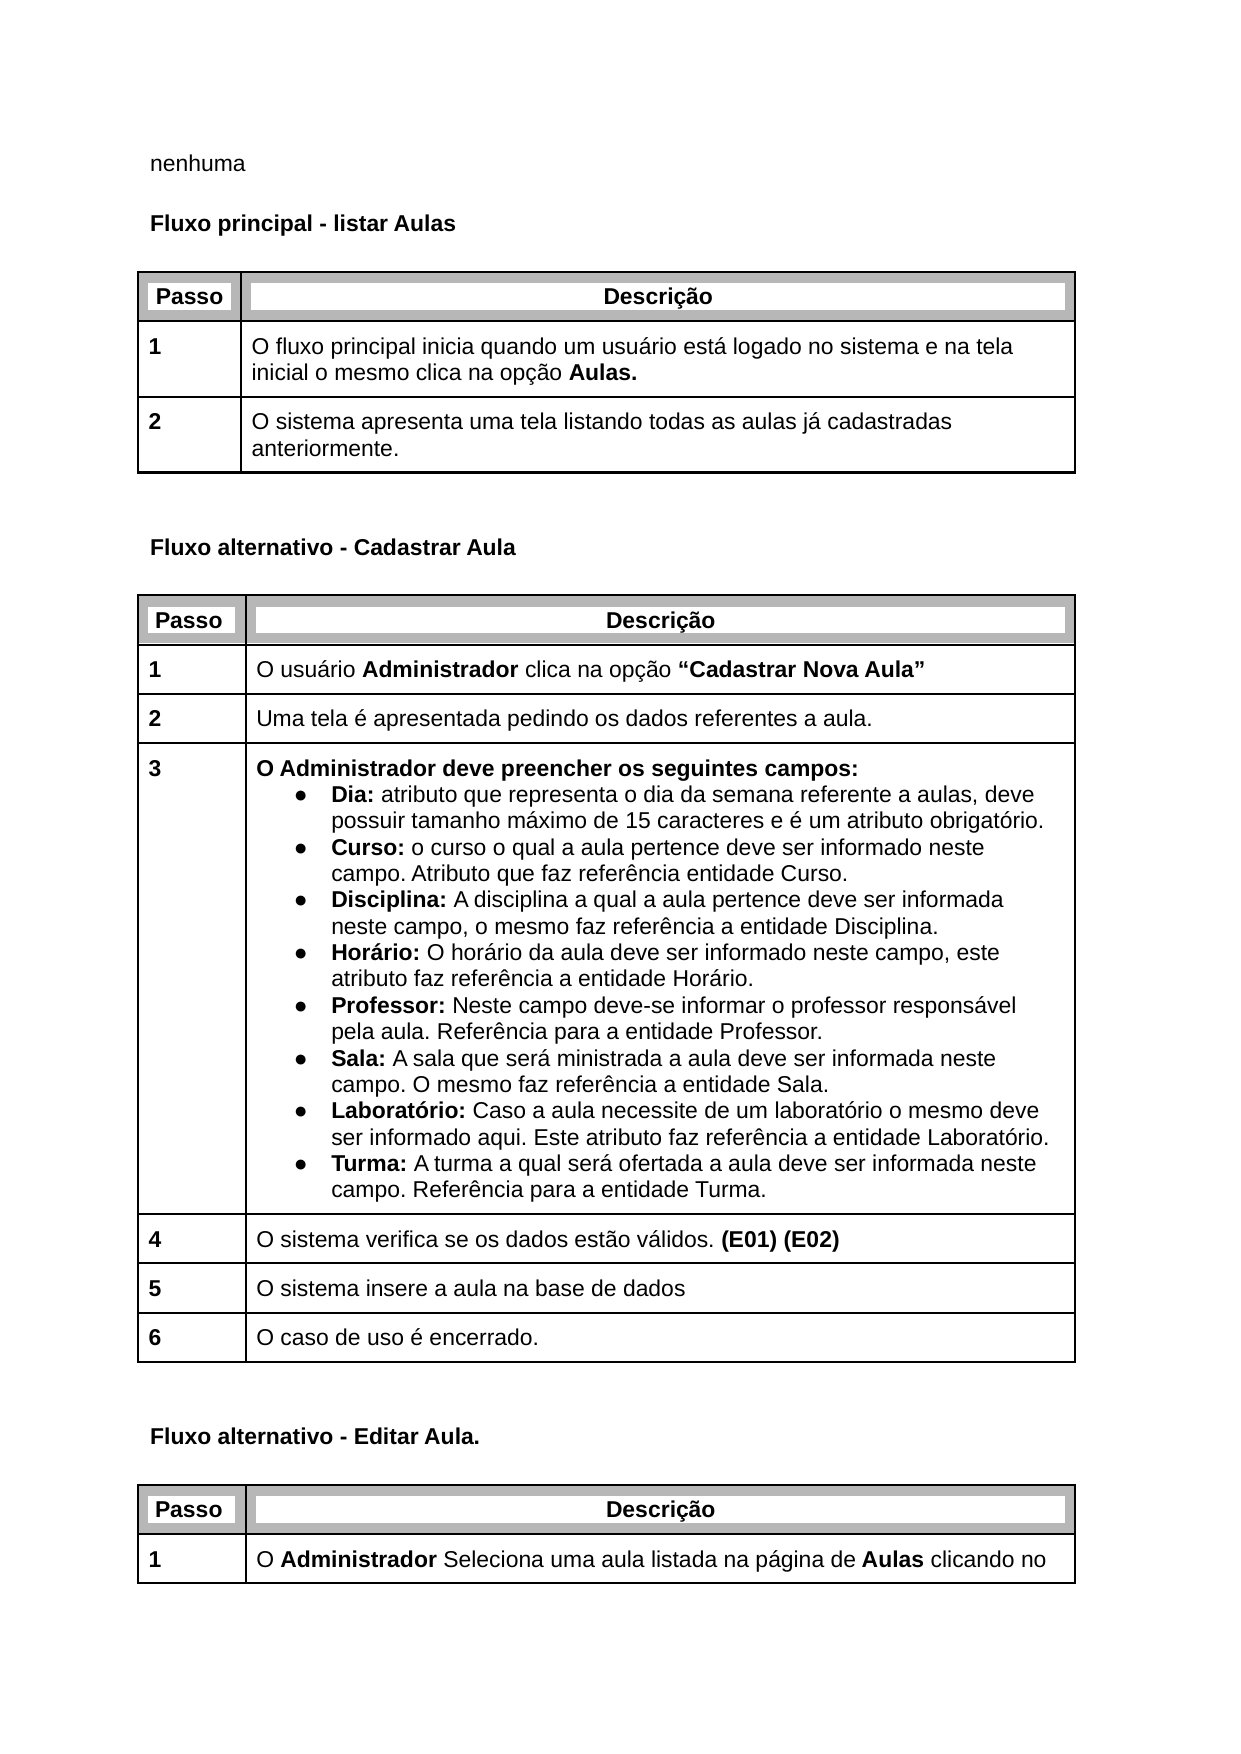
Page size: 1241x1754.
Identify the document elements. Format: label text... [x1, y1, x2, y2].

table_cell O sistema apresenta uma tela listando todas as aulas já cadastradas anteriormente. [242, 398, 1074, 471]
table_cell Uma tela é apresentada pedindo os dados referentes a aula. [247, 695, 1074, 742]
table_header Passo [139, 596, 245, 643]
table_cell 3 [139, 744, 245, 1213]
table_cell O fluxo principal inicia quando um usuário está logado no sistema e na tela inicial o mesmo clica na opção Aulas. [242, 322, 1074, 396]
table_cell 1 [139, 1535, 245, 1582]
table_cell O usuário Administrador clica na opção “Cadastrar Nova Aula” [247, 646, 1074, 693]
table_cell 6 [139, 1314, 245, 1361]
table_cell 1 [139, 322, 240, 396]
table_cell 5 [139, 1264, 245, 1312]
text Fluxo principal - listar Aulas [150, 210, 1090, 237]
table_cell 4 [139, 1215, 245, 1262]
table_cell O Administrador deve preencher os seguintes campos: Dia: atributo que representa o dia da semana referente a aulas, deve possuir tamanho máximo de 15 caracteres e é um atributo obrigatório. Curso: o curso o qual a aula pertence deve ser informado neste campo. Atributo que faz referência entidade Curso. Disciplina: A disciplina a qual a aula pertence deve ser informada neste campo, o mesmo faz referência a entidade Disciplina. Horário: O horário da aula deve ser informado neste campo, este atributo faz referência a entidade Horário. Professor: Neste campo deve-se informar o professor responsável pela aula. Referência para a entidade Professor. Sala: A sala que será ministrada a aula deve ser informada neste campo. O mesmo faz referência a entidade Sala. Laboratório: Caso a aula necessite de um laboratório o mesmo deve ser informado aqui. Este atributo faz referência a entidade Laboratório. Turma: A turma a qual será ofertada a aula deve ser informada neste campo. Referência para a entidade Turma. [247, 744, 1074, 1213]
table_cell 2 [139, 695, 245, 742]
table_header Passo [139, 273, 240, 320]
table_cell O caso de uso é encerrado. [247, 1314, 1074, 1361]
table_cell O sistema verifica se os dados estão válidos. (E01) (E02) [247, 1215, 1074, 1262]
table_header Descrição [247, 1486, 1074, 1533]
text nenhuma [150, 150, 1090, 176]
text Fluxo alternativo - Cadastrar Aula [150, 534, 1090, 560]
table_cell O sistema insere a aula na base de dados [247, 1264, 1074, 1312]
table_header Descrição [247, 596, 1074, 643]
table_cell 2 [139, 398, 240, 471]
text Fluxo alternativo - Editar Aula. [150, 1423, 1090, 1450]
table_cell O Administrador Seleciona uma aula listada na página de Aulas clicando no [247, 1535, 1074, 1582]
table_header Descrição [242, 273, 1074, 320]
table_header Passo [139, 1486, 245, 1533]
table_cell 1 [139, 646, 245, 693]
